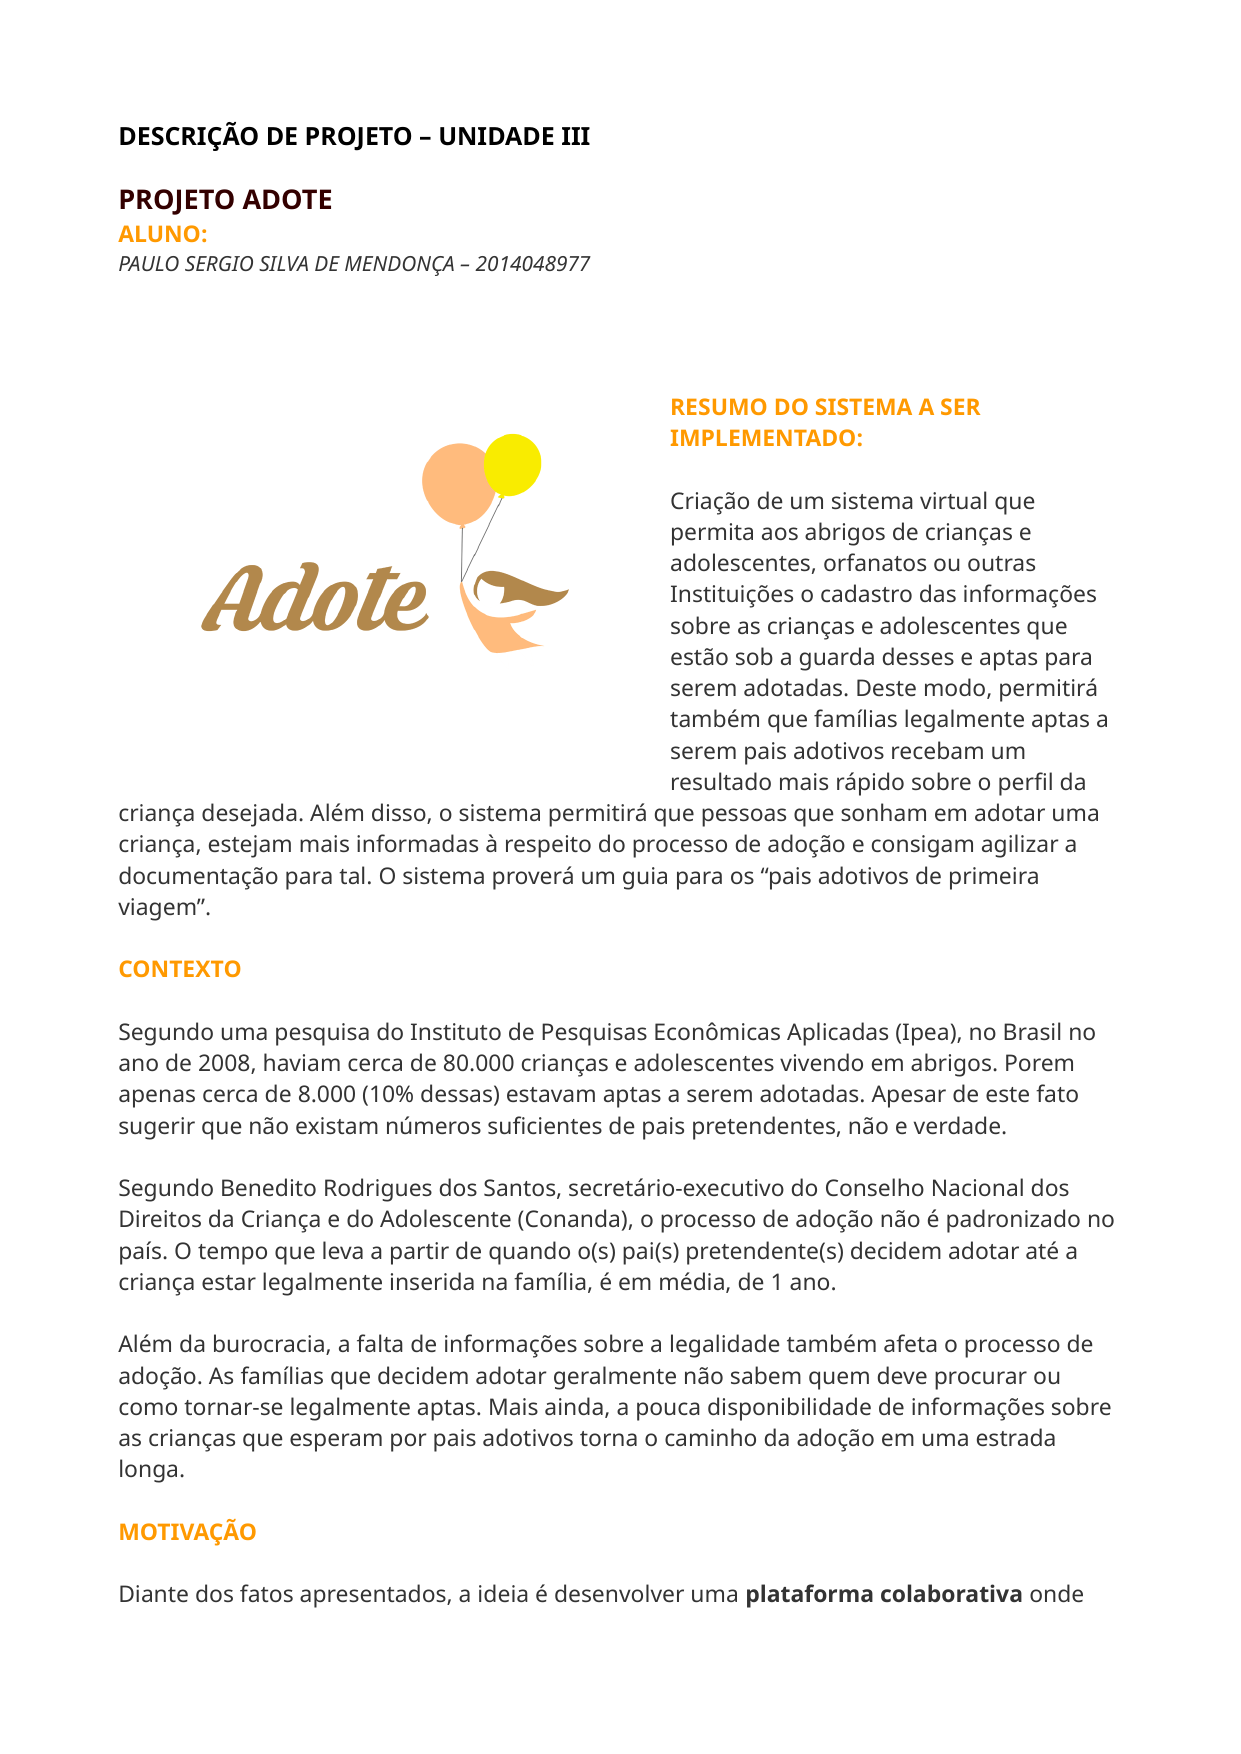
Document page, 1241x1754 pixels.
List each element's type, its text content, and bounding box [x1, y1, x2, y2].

text Diante dos fatos apresentados, a ideia é desenvolver uma plataforma colaborativa onde [118, 1578, 1122, 1610]
text Resumo do sistema a ser implementado: [118, 391, 1122, 453]
text Motivação [118, 1516, 1122, 1547]
text descrição de projeto – unidade iii [118, 118, 1122, 152]
text Aluno: [118, 217, 1122, 249]
text Contexto [118, 953, 1122, 985]
text Segundo uma pesquisa do Instituto de Pesquisas Econômicas Aplicadas (Ipea), no Brasil no ano de 2008, haviam cerca de 80.000 crianças e adolescentes vivendo em abrigos. Porem apenas cerca de 8.000 (10% dessas) estavam aptas a serem adotadas. Apesar de este fato sugerir que não existam números suficientes de pais pretendentes, não e verdade. [118, 1016, 1122, 1141]
text paulo sergio silva de mendonça – 2014048977 [118, 249, 1122, 277]
picture [118, 392, 641, 748]
text Segundo Benedito Rodrigues dos Santos, secretário-executivo do Conselho Nacional dos Direitos da Criança e do Adolescente (Conanda), o processo de adoção não é padronizado no país. O tempo que leva a partir de quando o(s) pai(s) pretendente(s) decidem adotar até a criança estar legalmente inserida na família, é em média, de 1 ano. [118, 1172, 1122, 1297]
text projeto adote [118, 181, 1122, 217]
text Criação de um sistema virtual que permita aos abrigos de crianças e adolescentes, orfanatos ou outras Instituições o cadastro das informações sobre as crianças e adolescentes que estão sob a guarda desses e aptas para serem adotadas. Deste modo, permitirá também que famílias legalmente aptas a serem pais adotivos recebam um resultado mais rápido sobre o perfil da criança desejada. Além disso, o sistema permitirá que pessoas que sonham em adotar uma criança, estejam mais informadas à respeito do processo de adoção e consigam agilizar a documentação para tal. O sistema proverá um guia para os “pais adotivos de primeira viagem”. [118, 485, 1122, 922]
text Além da burocracia, a falta de informações sobre a legalidade também afeta o processo de adoção. As famílias que decidem adotar geralmente não sabem quem deve procurar ou como tornar-se legalmente aptas. Mais ainda, a pouca disponibilidade de informações sobre as crianças que esperam por pais adotivos torna o caminho da adoção em uma estrada longa. [118, 1328, 1122, 1485]
